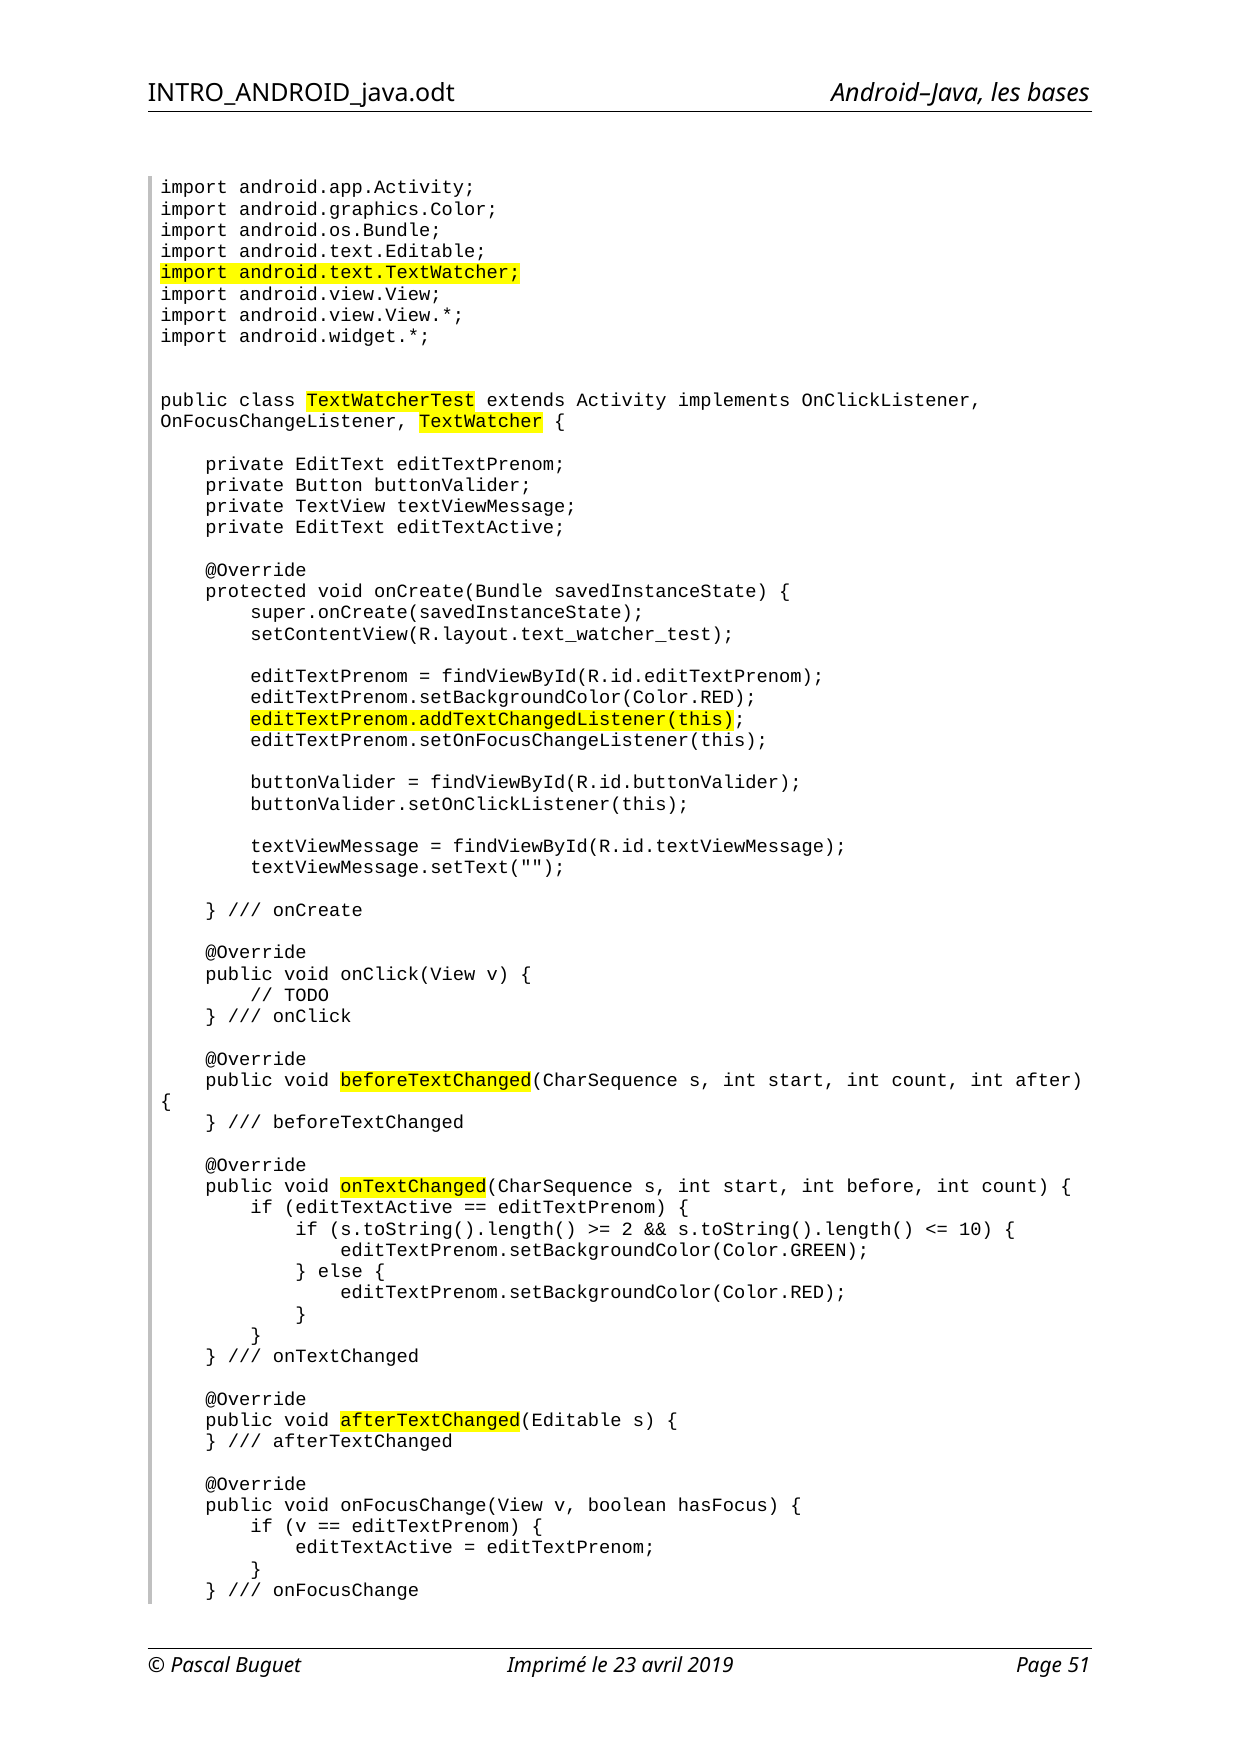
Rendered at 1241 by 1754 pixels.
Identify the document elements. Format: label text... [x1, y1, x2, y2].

text editTextPrenom.setOnFocusChangeListener(this); [152, 731, 1092, 752]
text public void afterTextChanged(Editable s) { [152, 1411, 1092, 1432]
text import android.text.TextWatcher; [152, 263, 1092, 284]
text import android.os.Bundle; [152, 221, 1092, 242]
text editTextPrenom.setBackgroundColor(Color.RED); [152, 1283, 1092, 1304]
text public void onTextChanged(CharSequence s, int start, int before, int count) { [152, 1177, 1092, 1198]
text public class TextWatcherTest extends Activity implements OnClickListener, OnFocusChangeListener, TextWatcher { [152, 391, 1092, 433]
text private TextView textViewMessage; [152, 497, 1092, 518]
text } /// onFocusChange [152, 1581, 1092, 1604]
text private EditText editTextActive; [152, 518, 1092, 539]
text protected void onCreate(Bundle savedInstanceState) { [152, 582, 1092, 603]
text editTextPrenom = findViewById(R.id.editTextPrenom); [152, 667, 1092, 688]
text private Button buttonValider; [152, 476, 1092, 497]
text super.onCreate(savedInstanceState); [152, 603, 1092, 624]
text @Override [152, 561, 1092, 582]
text if (s.toString().length() >= 2 && s.toString().length() <= 10) { [152, 1219, 1092, 1241]
text editTextActive = editTextPrenom; [152, 1538, 1092, 1559]
text @Override [152, 1389, 1092, 1411]
text editTextPrenom.addTextChangedListener(this); [152, 709, 1092, 731]
text } /// onCreate [152, 901, 1092, 922]
text import android.view.View; [152, 284, 1092, 306]
text @Override [152, 943, 1092, 964]
text @Override [152, 1049, 1092, 1071]
text } /// afterTextChanged [152, 1432, 1092, 1453]
text // TODO [152, 986, 1092, 1007]
text @Override [152, 1474, 1092, 1496]
text buttonValider = findViewById(R.id.buttonValider); [152, 773, 1092, 794]
text @Override [152, 1156, 1092, 1177]
text } [152, 1304, 1092, 1326]
text public void onFocusChange(View v, boolean hasFocus) { [152, 1496, 1092, 1517]
text public void beforeTextChanged(CharSequence s, int start, int count, int after) { [152, 1071, 1092, 1113]
text import android.widget.*; [152, 327, 1092, 348]
text editTextPrenom.setBackgroundColor(Color.RED); [152, 688, 1092, 709]
text } else { [152, 1262, 1092, 1283]
text buttonValider.setOnClickListener(this); [152, 794, 1092, 816]
text } [152, 1326, 1092, 1347]
text } /// onTextChanged [152, 1347, 1092, 1368]
text editTextPrenom.setBackgroundColor(Color.GREEN); [152, 1241, 1092, 1262]
text public void onClick(View v) { [152, 964, 1092, 986]
text } /// beforeTextChanged [152, 1113, 1092, 1134]
text if (editTextActive == editTextPrenom) { [152, 1198, 1092, 1219]
text } [152, 1559, 1092, 1581]
text if (v == editTextPrenom) { [152, 1517, 1092, 1538]
text setContentView(R.layout.text_watcher_test); [152, 624, 1092, 646]
text import android.view.View.*; [152, 306, 1092, 327]
text import android.text.Editable; [152, 242, 1092, 263]
text textViewMessage.setText(""); [152, 858, 1092, 879]
text textViewMessage = findViewById(R.id.textViewMessage); [152, 837, 1092, 858]
text import android.app.Activity; [152, 176, 1092, 199]
text private EditText editTextPrenom; [152, 454, 1092, 476]
text import android.graphics.Color; [152, 199, 1092, 221]
text } /// onClick [152, 1007, 1092, 1028]
